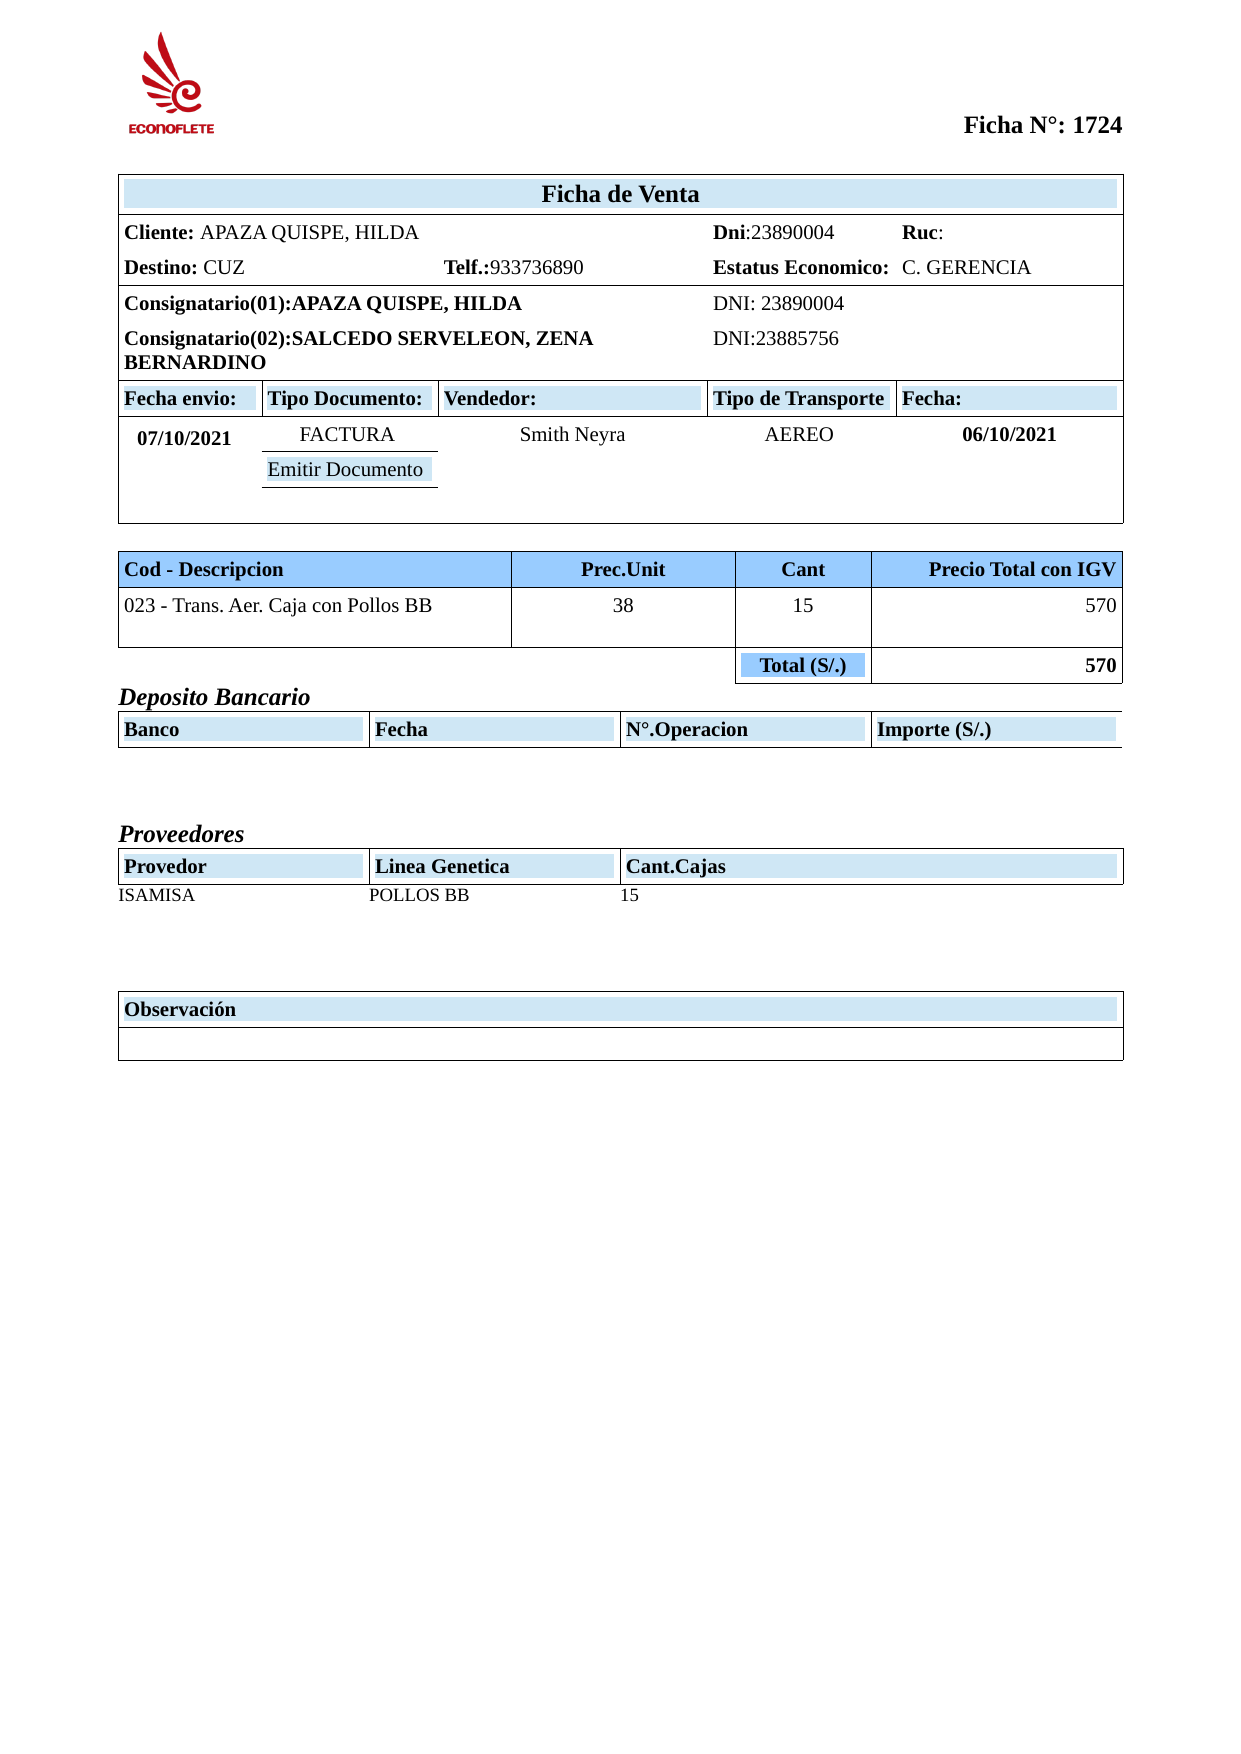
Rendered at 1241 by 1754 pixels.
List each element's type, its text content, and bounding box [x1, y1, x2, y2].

table_header Cod - Descripcion [119, 552, 511, 587]
table_cell [369, 927, 620, 948]
table_cell [118, 748, 369, 771]
table_cell [871, 795, 1122, 819]
table_cell 38 [512, 588, 735, 647]
table_cell [369, 970, 620, 991]
table_cell Consignatario(01):APAZA QUISPE, HILDA [119, 286, 707, 321]
table_cell [118, 905, 369, 927]
table_cell 570 [872, 588, 1122, 647]
table_cell Fecha: [897, 381, 1123, 416]
table_cell [369, 948, 620, 970]
table_cell [620, 795, 871, 819]
table_cell Tipo de Transporte [708, 381, 896, 416]
table_cell Fecha envio: [119, 381, 262, 416]
table_cell [620, 905, 1123, 927]
table_cell [118, 771, 369, 795]
table_header Cant [736, 552, 871, 587]
table_cell 570 [872, 648, 1122, 682]
table_cell [118, 648, 511, 682]
table_cell [118, 795, 369, 819]
table_cell DNI:23885756 [707, 321, 1123, 380]
table_cell [119, 1028, 1123, 1060]
table_header Precio Total con IGV [872, 552, 1122, 587]
table_header N°.Operacion [621, 712, 871, 747]
table_cell [369, 771, 620, 795]
table_cell Telf.:933736890 [438, 249, 707, 285]
table_cell 15 [736, 588, 871, 647]
table_header Fecha [370, 712, 620, 747]
table_cell [871, 748, 1122, 771]
table_cell Total (S/.) [736, 648, 871, 682]
text Deposito Bancario [118, 682, 1122, 711]
table_header Ficha de Venta [119, 175, 1123, 214]
table_cell FACTURA [262, 417, 438, 451]
table_header Prec.Unit [512, 552, 735, 587]
table_cell Tipo Documento: [263, 381, 438, 416]
table_cell 06/10/2021 [896, 417, 1123, 523]
table_cell Cliente: APAZA QUISPE, HILDA [119, 215, 707, 249]
table_cell [369, 795, 620, 819]
table_cell 15 [620, 885, 1123, 905]
table_cell DNI: 23890004 [707, 286, 1123, 321]
table_header Banco [119, 712, 369, 747]
table_cell POLLOS BB [369, 885, 620, 905]
table_cell [620, 970, 1123, 991]
table_cell [620, 771, 871, 795]
table_cell Dni:23890004 [707, 215, 896, 249]
table_header Cant.Cajas [621, 849, 1123, 883]
table_header Linea Genetica [370, 849, 620, 883]
table_cell [871, 771, 1122, 795]
table_cell Vendedor: [439, 381, 707, 416]
picture [118, 31, 225, 134]
table_cell Destino: CUZ [119, 249, 438, 285]
table_cell Estatus Economico: [707, 249, 896, 285]
text Proveedores [118, 819, 1122, 848]
table_cell [620, 927, 1123, 948]
table_cell Smith Neyra [438, 417, 707, 523]
table_cell [369, 748, 620, 771]
table_header Provedor [119, 849, 369, 883]
table_cell [369, 905, 620, 927]
table_cell [511, 648, 735, 682]
table_cell Consignatario(02):SALCEDO SERVELEON, ZENA BERNARDINO [119, 321, 707, 380]
table_cell [620, 748, 871, 771]
table_cell [118, 948, 369, 970]
table_cell Emitir Documento [262, 452, 438, 487]
table_header Observación [119, 992, 1123, 1027]
table_cell [262, 488, 438, 523]
table_header Importe (S/.) [872, 712, 1122, 747]
table_cell [118, 970, 369, 991]
table_cell C. GERENCIA [896, 249, 1123, 285]
table_cell Ruc: [896, 215, 1123, 249]
table_cell [118, 927, 369, 948]
table_cell AEREO [707, 417, 896, 523]
table_cell 07/10/2021 [119, 417, 262, 523]
table_cell [620, 948, 1123, 970]
table_cell ISAMISA [118, 885, 369, 905]
table_cell 023 - Trans. Aer. Caja con Pollos BB [119, 588, 511, 647]
